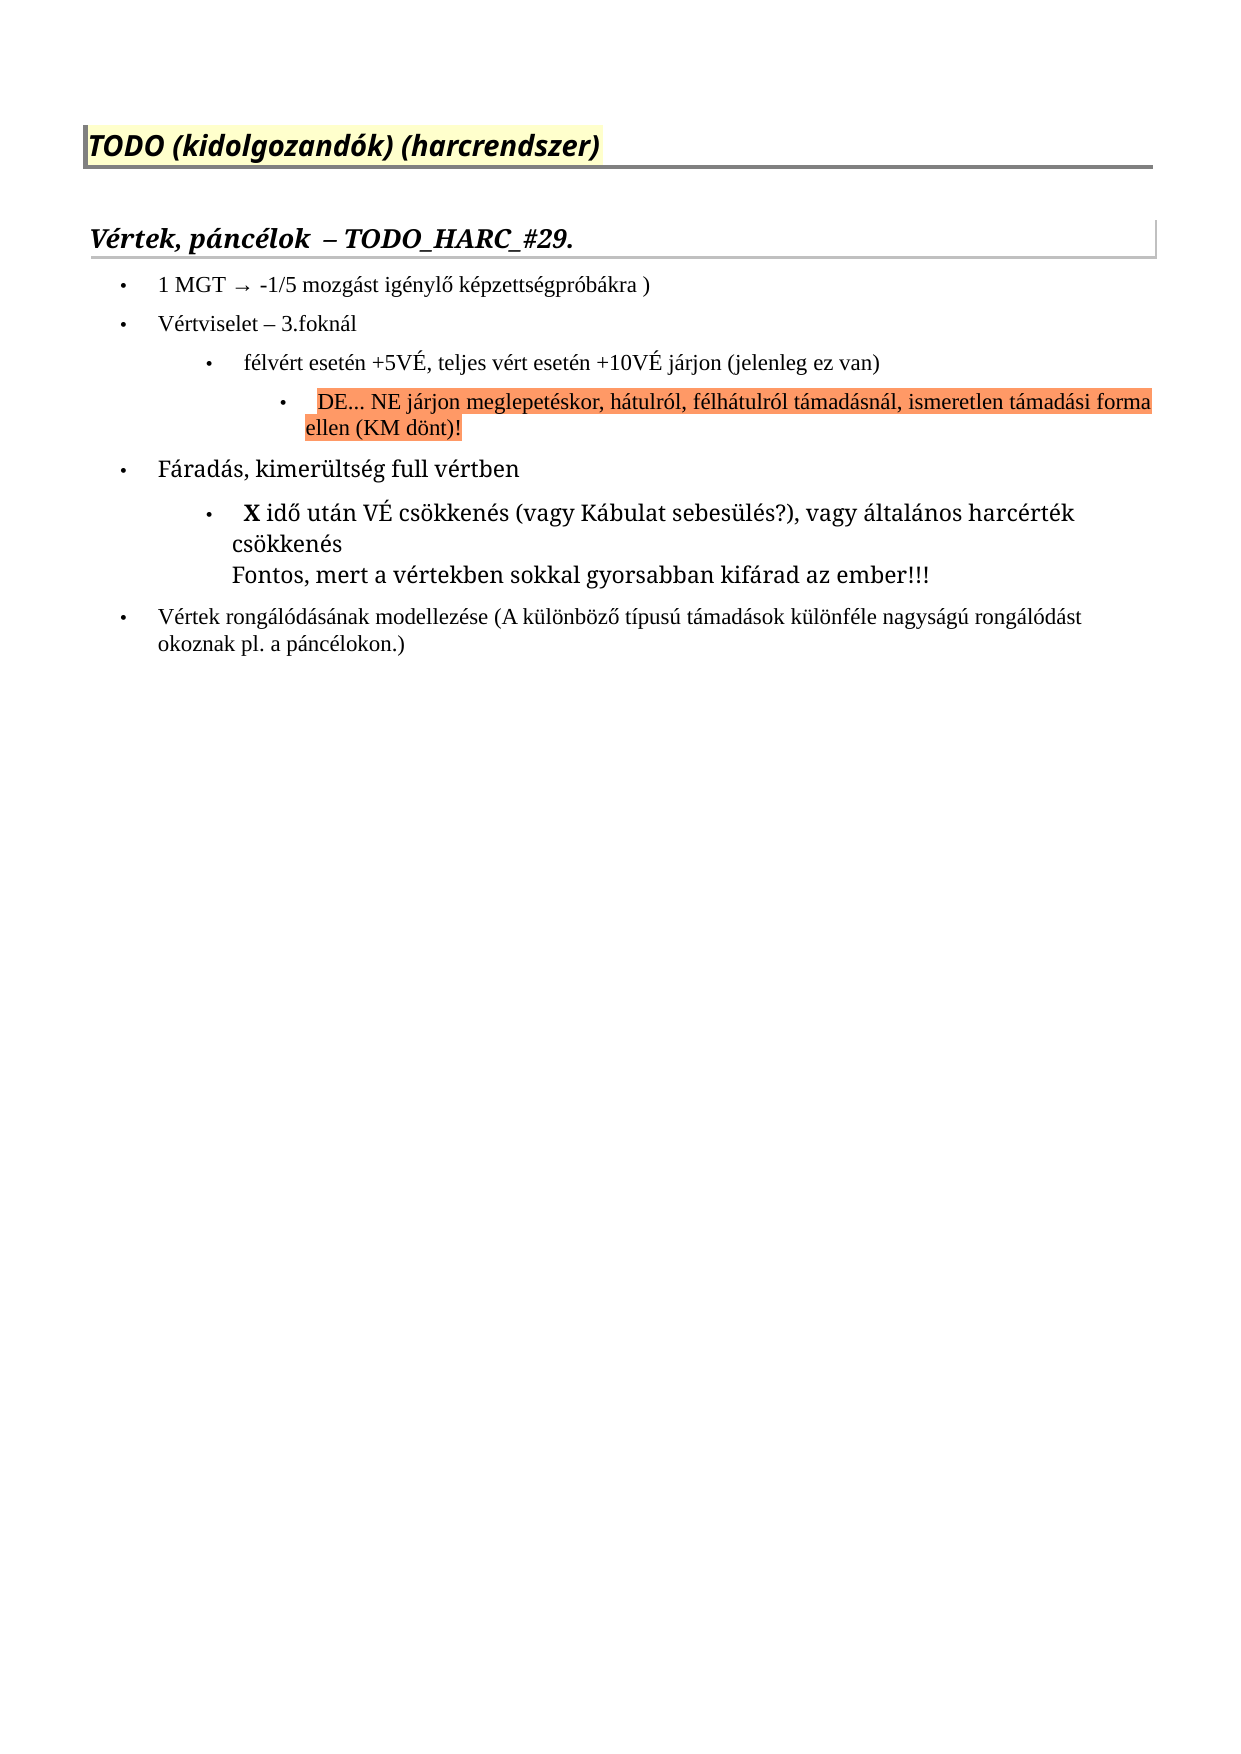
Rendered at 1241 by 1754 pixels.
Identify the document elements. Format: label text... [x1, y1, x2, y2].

list Vértek rongálódásának modellezése (A különböző típusú támadások különféle nagyságú rongálódást okoznak pl. a páncélokon.) [120, 603, 1157, 656]
subtitle TODO (kidolgozandók) (harcrendszer) [88, 125, 1157, 165]
subtitle Vértek, páncélok – TODO_HARC_#29. [89, 220, 1154, 256]
list DE... NE járjon meglepetéskor, hátulról, félhátulról támadásnál, ismeretlen támadási forma ellen (KM dönt)! [268, 388, 1157, 441]
list félvért esetén +5VÉ, teljes vért esetén +10VÉ járjon (jelenleg ez van) [194, 349, 1157, 376]
list X idő után VÉ csökkenés (vagy Kábulat sebesülés?), vagy általános harcérték csökkenés Fontos, mert a vértekben sokkal gyorsabban kifárad az ember!!! [194, 497, 1157, 591]
list Vértviselet – 3.foknál [120, 310, 1157, 337]
list 1 MGT → -1/5 mozgást igénylő képzettségpróbákra ) [120, 271, 1157, 298]
list Fáradás, kimerültség full vértben [120, 453, 1157, 484]
